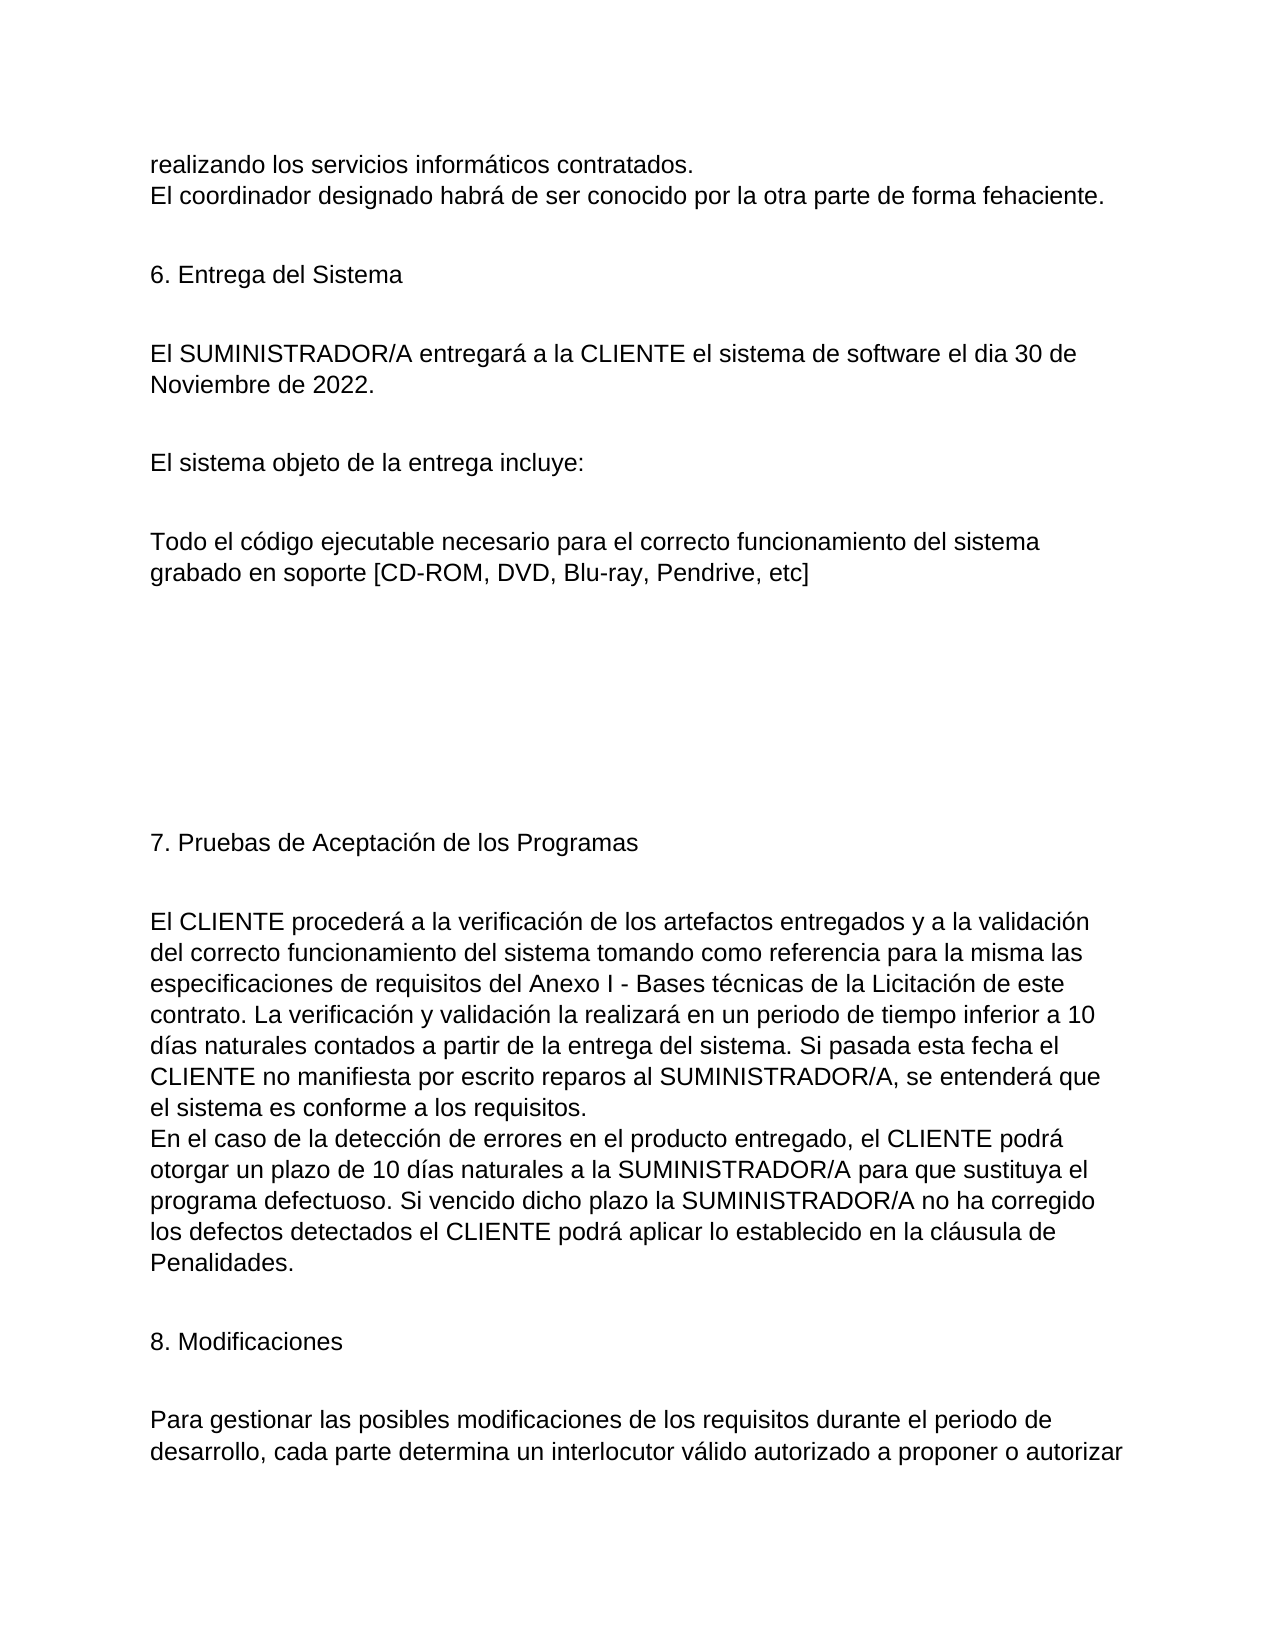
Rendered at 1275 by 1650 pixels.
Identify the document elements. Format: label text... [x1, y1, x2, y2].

text 8. Modificaciones [150, 1296, 1125, 1355]
text 7. Pruebas de Aceptación de los Programas [150, 828, 1125, 887]
text 6. Entrega del Sistema [150, 229, 1125, 288]
text El sistema objeto de la entrega incluye: [150, 417, 1125, 477]
text Todo el código ejecutable necesario para el correcto funcionamiento del sistema grabado en soporte [CD-ROM, DVD, Blu-ray, Pendrive, etc] [150, 496, 1125, 618]
text El CLIENTE procederá a la verificación de los artefactos entregados y a la validación del correcto funcionamiento del sistema tomando como referencia para la misma las especificaciones de requisitos del Anexo I - Bases técnicas de la Licitación de este contrato. La verificación y validación la realizará en un periodo de tiempo inferior a 10 días naturales contados a partir de la entrega del sistema. Si pasada esta fecha el CLIENTE no manifiesta por escrito reparos al SUMINISTRADOR/A, se entenderá que el sistema es conforme a los requisitos. En el caso de la detección de errores en el producto entregado, el CLIENTE podrá otorgar un plazo de 10 días naturales a la SUMINISTRADOR/A para que sustituya el programa defectuoso. Si vencido dicho plazo la SUMINISTRADOR/A no ha corregido los defectos detectados el CLIENTE podrá aplicar lo establecido en la cláusula de Penalidades. [150, 906, 1125, 1277]
text Para gestionar las posibles modificaciones de los requisitos durante el periodo de desarrollo, cada parte determina un interlocutor válido autorizado a proponer o autorizar [150, 1374, 1125, 1465]
text realizando los servicios informáticos contratados. El coordinador designado habrá de ser conocido por la otra parte de forma fehaciente. [150, 150, 1125, 210]
text El SUMINISTRADOR/A entregará a la CLIENTE el sistema de software el dia 30 de Noviembre de 2022. [150, 307, 1125, 398]
